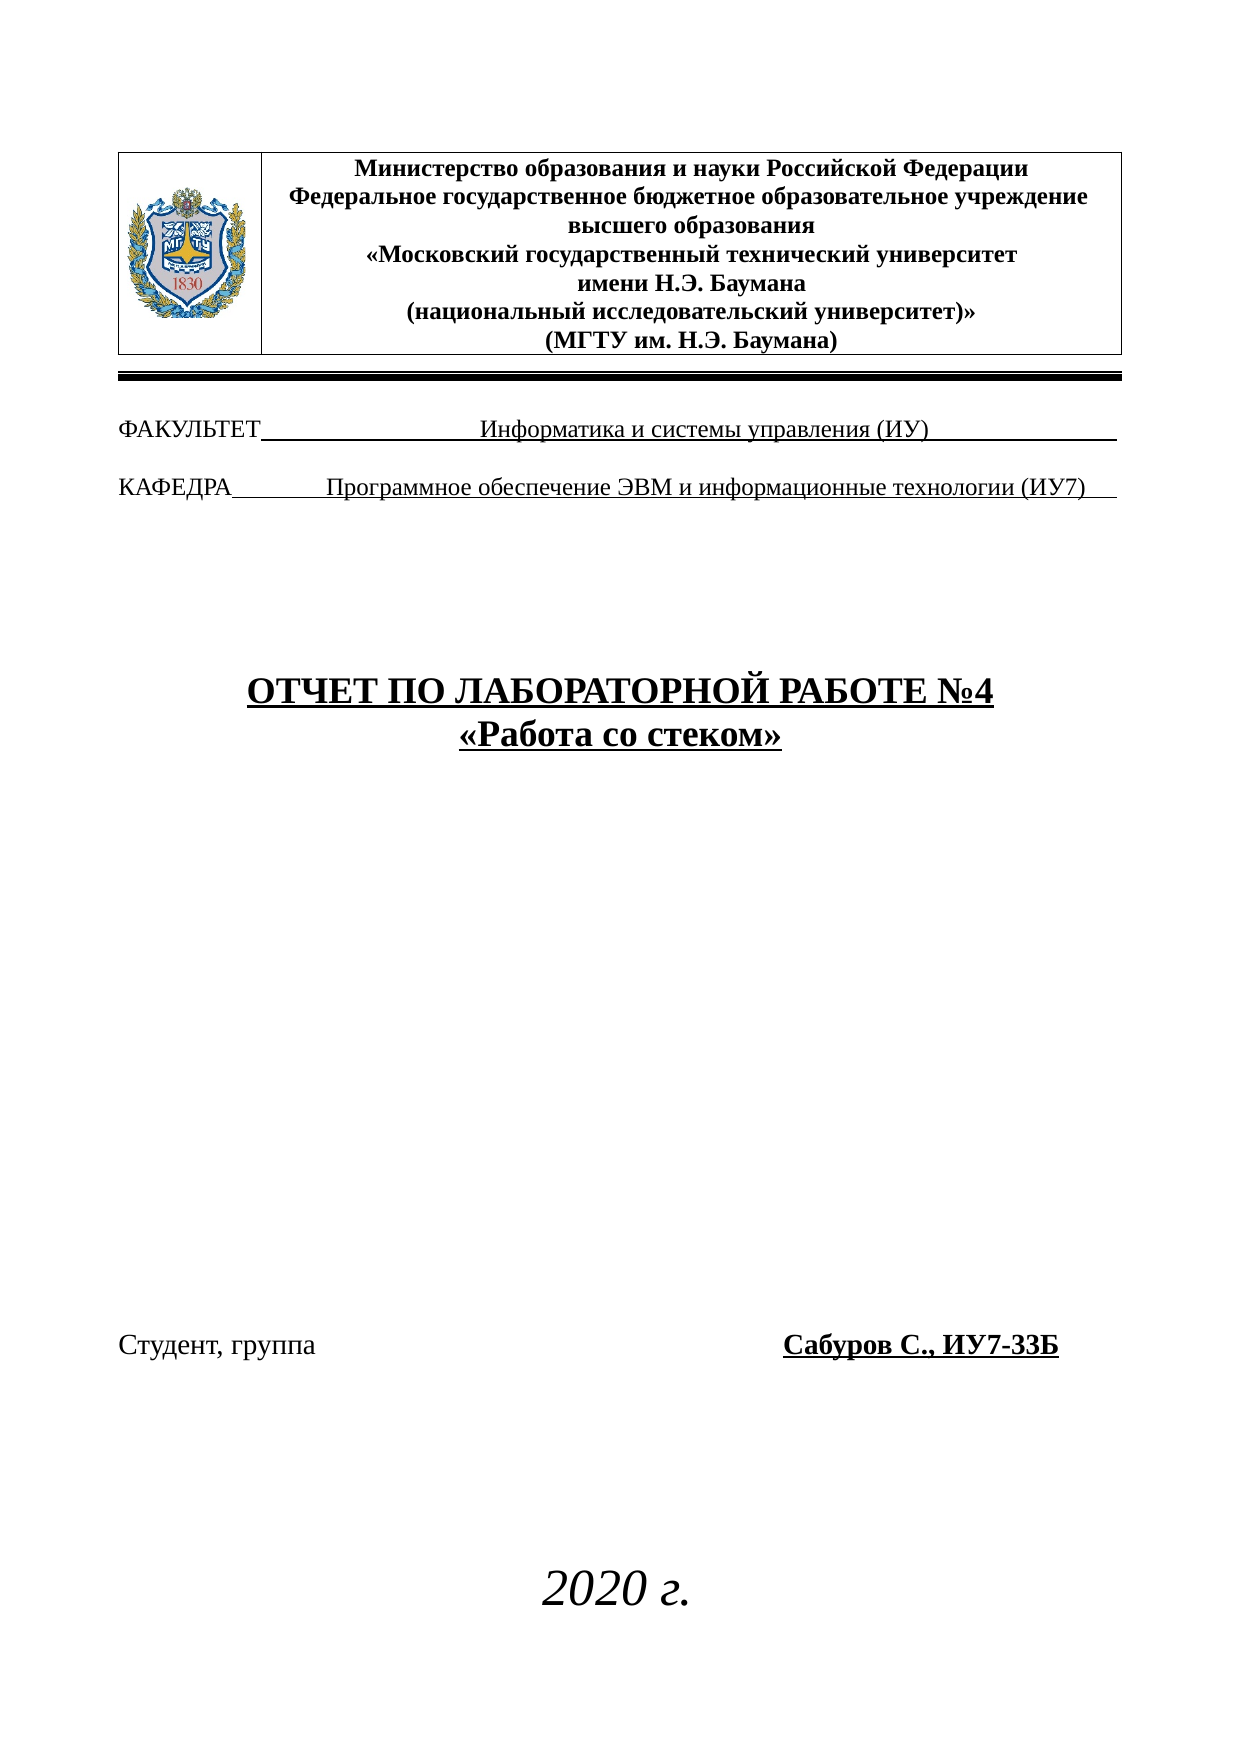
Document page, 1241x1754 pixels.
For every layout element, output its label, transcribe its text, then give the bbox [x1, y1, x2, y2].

picture [127, 187, 248, 323]
text ФАКУЛЬТЕТ Информатика и системы управления (ИУ) [118, 414, 1122, 443]
text КАФЕДРА Программное обеспечение ЭВМ и информационные технологии (ИУ7) [118, 472, 1122, 501]
text Студент, группа Сабуров С., ИУ7-33Б [118, 1327, 1122, 1394]
text ОТЧЕТ ПО ЛАБОРАТОРНОЙ РАБОТЕ №4 «Работа со стеком» [118, 668, 1122, 754]
table_header Министерство образования и науки Российской Федерации Федеральное государственное бюджетное образовательное учреждение высшего образования «Московский государственный технический университет имени Н.Э. Баумана (национальный исследовательский университет)» (МГТУ им. Н.Э. Баумана) [262, 153, 1121, 354]
text 2020 г. [118, 1557, 1122, 1617]
table_header [119, 153, 261, 354]
